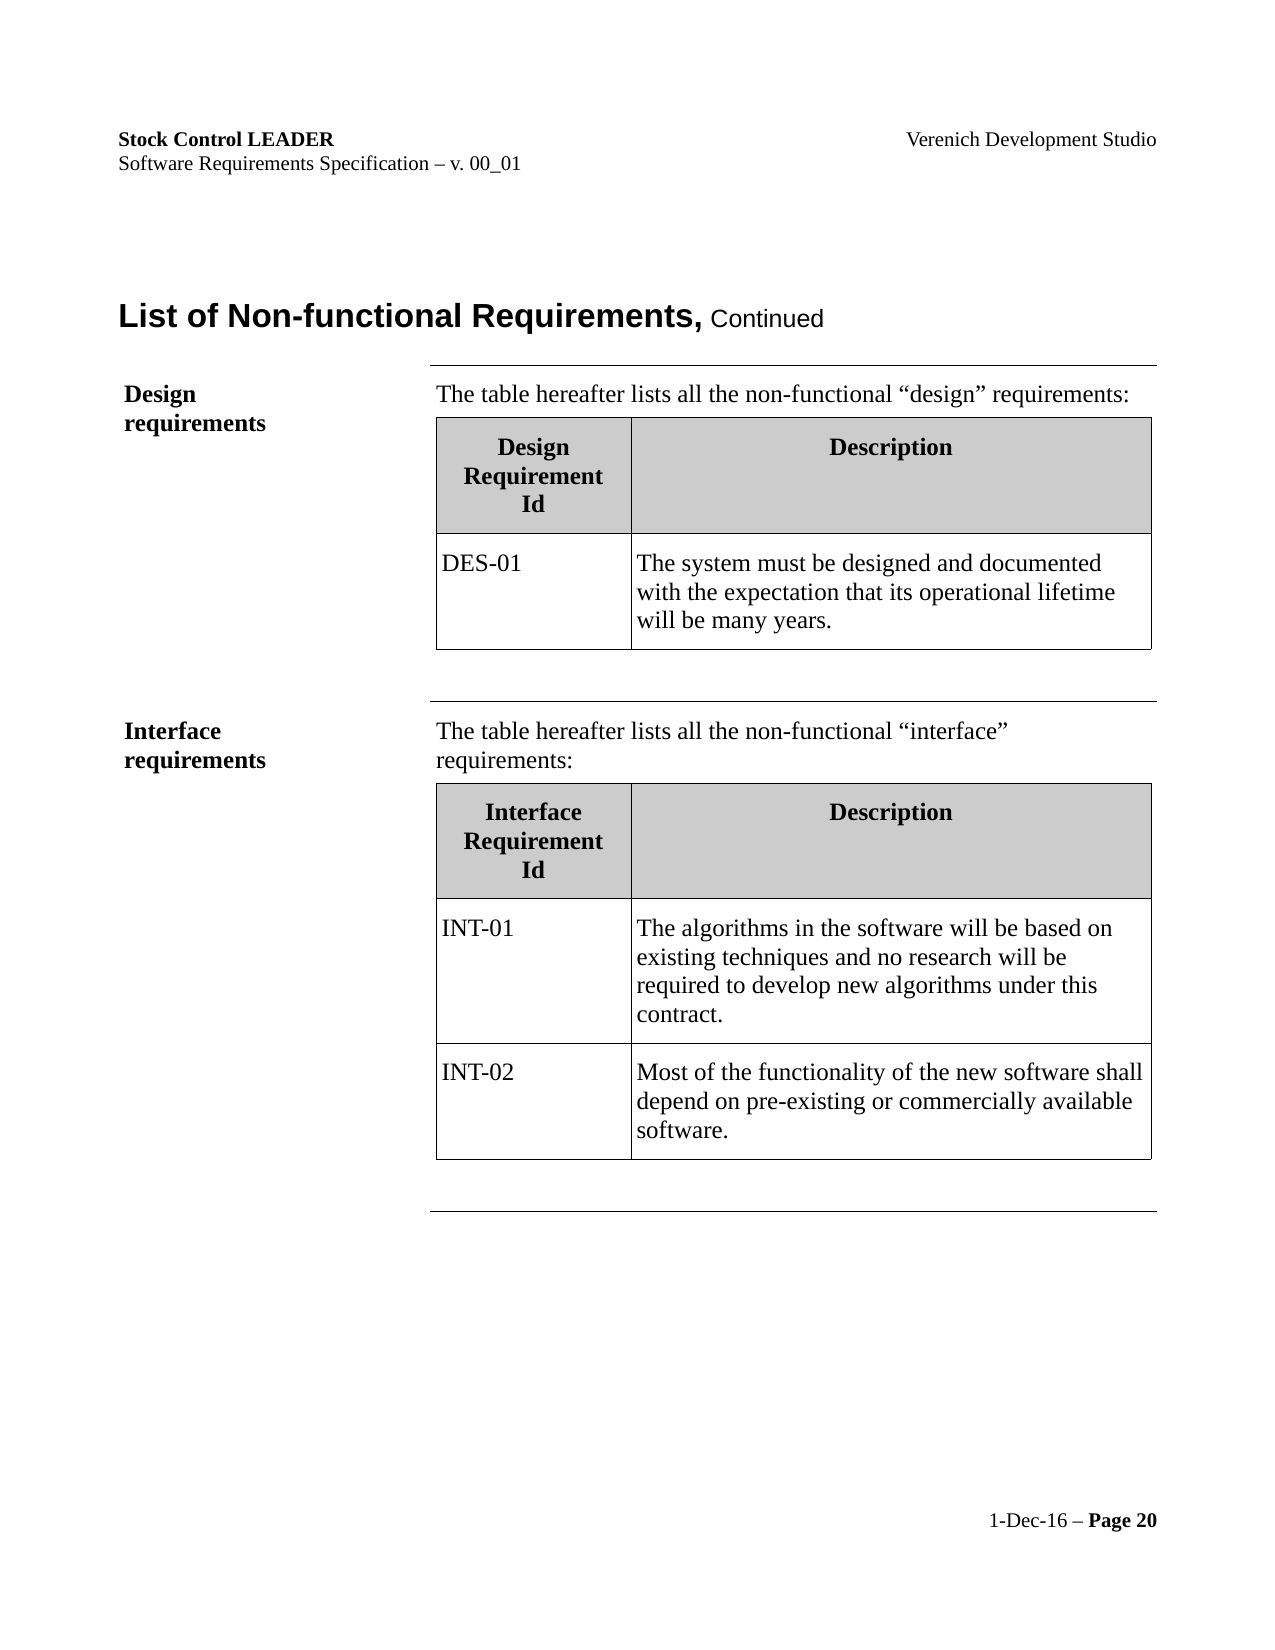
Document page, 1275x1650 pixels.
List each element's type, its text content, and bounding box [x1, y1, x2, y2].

table_header The table hereafter lists all the non-functional “design” requirements: [430, 366, 1157, 701]
table_header Description [632, 784, 1151, 898]
table_cell Interface requirements [118, 701, 430, 1211]
table_header Interface Requirement Id [437, 784, 631, 898]
table_header Design requirements [118, 365, 430, 701]
table_cell The table hereafter lists all the non-functional “interface” requirements: [430, 702, 1157, 1211]
table_cell INT-02 [437, 1044, 631, 1158]
table_header Design Requirement Id [437, 418, 631, 533]
table_cell The algorithms in the software will be based on existing techniques and no research will be required to develop new algorithms under this contract. [632, 899, 1151, 1043]
table_cell Most of the functionality of the new software shall depend on pre-existing or commercially available software. [632, 1044, 1151, 1158]
table_cell INT-01 [437, 899, 631, 1043]
table_cell DES-01 [437, 534, 631, 649]
text List of Non-functional Requirements, Continued [118, 296, 1157, 335]
table_cell The system must be designed and documented with the expectation that its operational lifetime will be many years. [632, 534, 1151, 649]
table_header Description [632, 418, 1151, 533]
